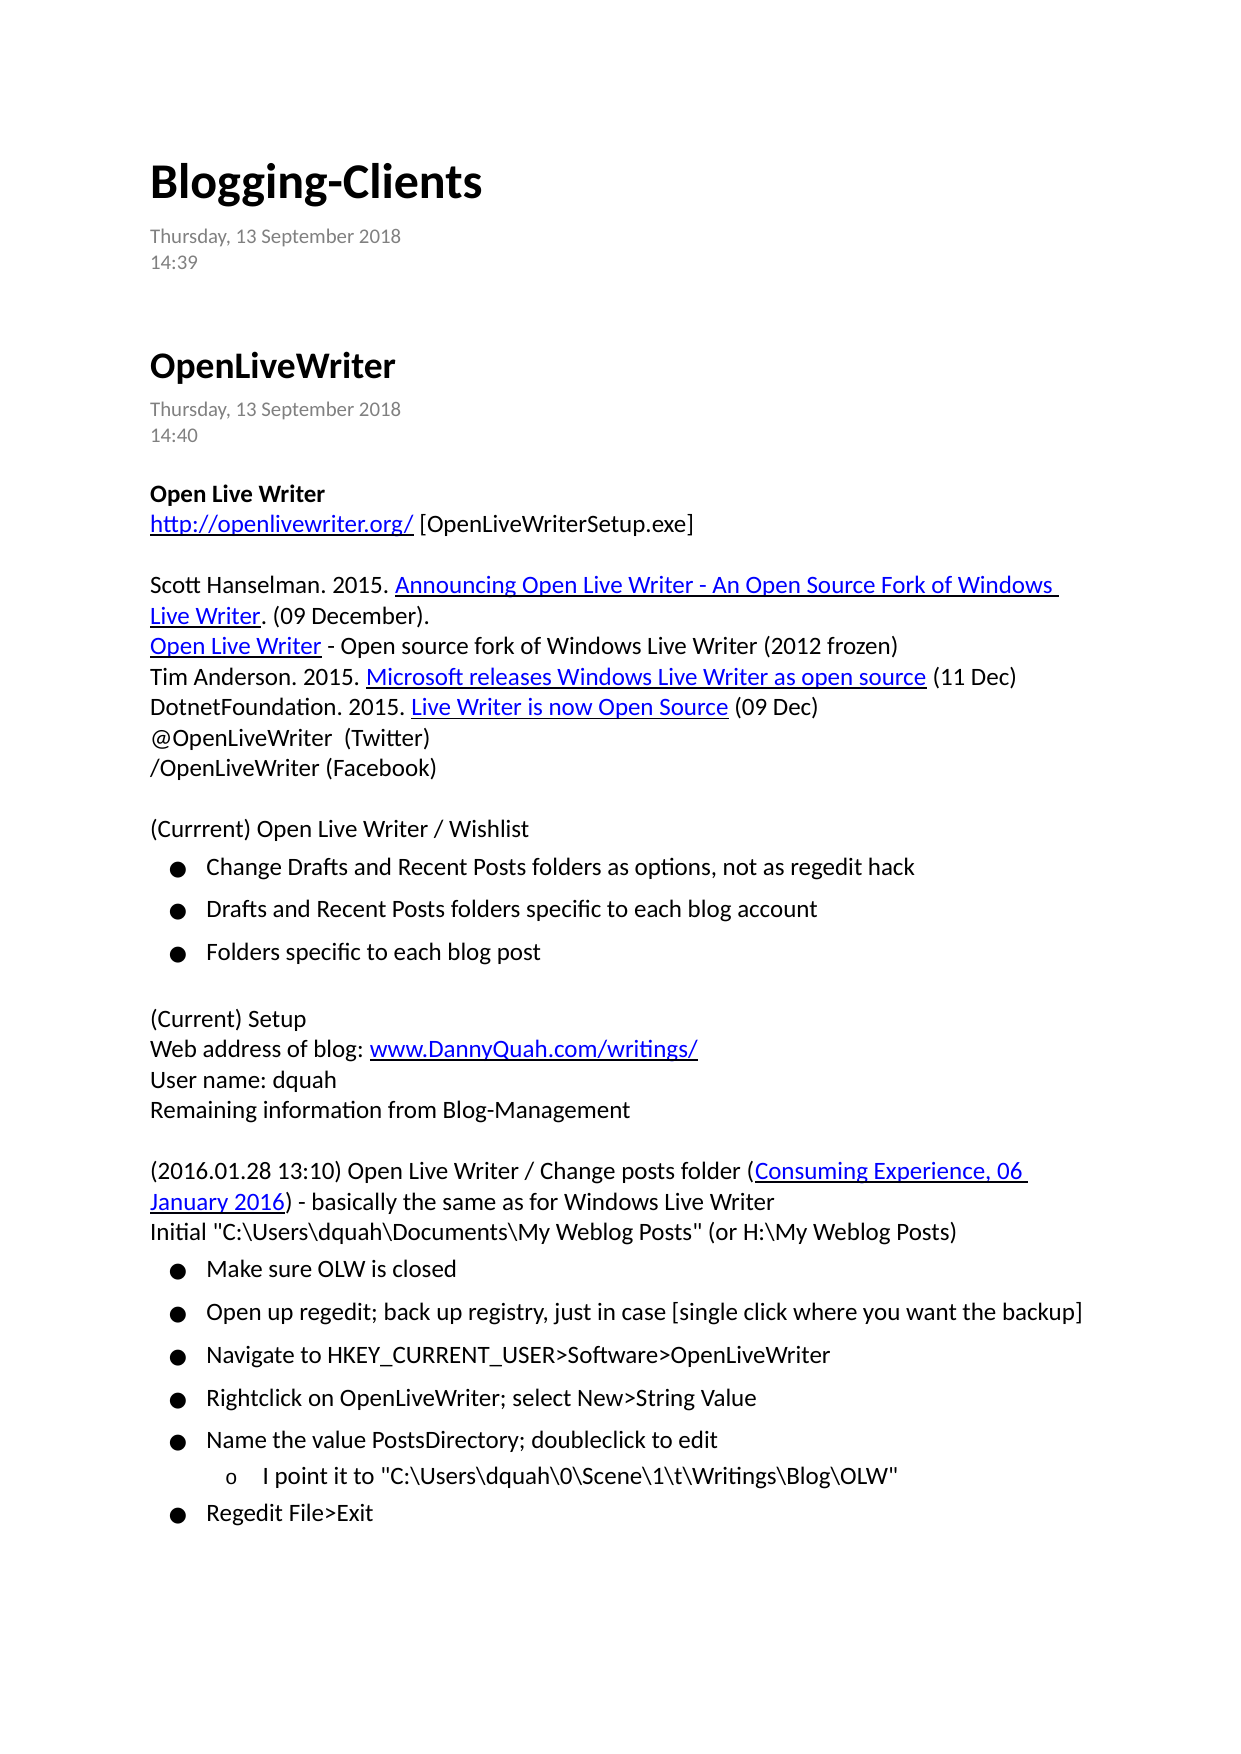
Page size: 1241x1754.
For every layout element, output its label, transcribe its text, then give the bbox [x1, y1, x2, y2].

text DotnetFoundation. 2015. Live Writer is now Open Source (09 Dec) [150, 692, 1090, 722]
text 14:40 [150, 422, 1090, 447]
text 14:39 [150, 249, 1090, 274]
text Tim Anderson. 2015. Microsoft releases Windows Live Writer as open source (11 Dec) [150, 661, 1090, 692]
subtitle Blogging-Clients [150, 150, 1090, 211]
text @OpenLiveWriter (Twitter) [150, 722, 1090, 753]
text (Currrent) Open Live Writer / Wishlist [150, 814, 1090, 844]
text (Current) Setup [150, 1003, 1090, 1033]
text Web address of blog: www.DannyQuah.com/writings/ [150, 1033, 1090, 1064]
list Make sure OLW is closed [169, 1247, 1090, 1290]
text Open Live Writer [150, 478, 1090, 508]
list Regedit File>Exit [169, 1491, 1090, 1534]
text http://openlivewriter.org/ [OpenLiveWriterSetup.exe] [150, 508, 1090, 539]
list Drafts and Recent Posts folders specific to each blog account [169, 887, 1090, 929]
subtitle OpenLiveWriter [150, 342, 1090, 388]
list I point it to "C:\Users\dquah\0\Scene\1\t\Writings\Blog\OLW" [225, 1461, 1090, 1491]
list Change Drafts and Recent Posts folders as options, not as regedit hack [169, 844, 1090, 887]
text Thursday, 13 September 2018 [150, 223, 1090, 249]
text Initial "C:\Users\dquah\Documents\My Weblog Posts" (or H:\My Weblog Posts) [150, 1216, 1090, 1247]
text Remaining information from Blog-Management [150, 1094, 1090, 1125]
text Scott Hanselman. 2015. Announcing Open Live Writer - An Open Source Fork of Windows Live Writer. (09 December). [150, 569, 1090, 631]
list Navigate to HKEY_CURRENT_USER>Software>OpenLiveWriter [169, 1332, 1090, 1375]
text Thursday, 13 September 2018 [150, 397, 1090, 422]
list Name the value PostsDirectory; doubleclick to edit [169, 1418, 1090, 1461]
list Folders specific to each blog post [169, 929, 1090, 972]
list Open up regedit; back up registry, just in case [single click where you want the backup] [169, 1290, 1090, 1332]
text /OpenLiveWriter (Facebook) [150, 753, 1090, 783]
text User name: dquah [150, 1064, 1090, 1094]
text (2016.01.28 13:10) Open Live Writer / Change posts folder (Consuming Experience, 06 January 2016) - basically the same as for Windows Live Writer [150, 1155, 1090, 1216]
list Rightclick on OpenLiveWriter; select New>String Value [169, 1375, 1090, 1418]
text Open Live Writer - Open source fork of Windows Live Writer (2012 frozen) [150, 631, 1090, 661]
